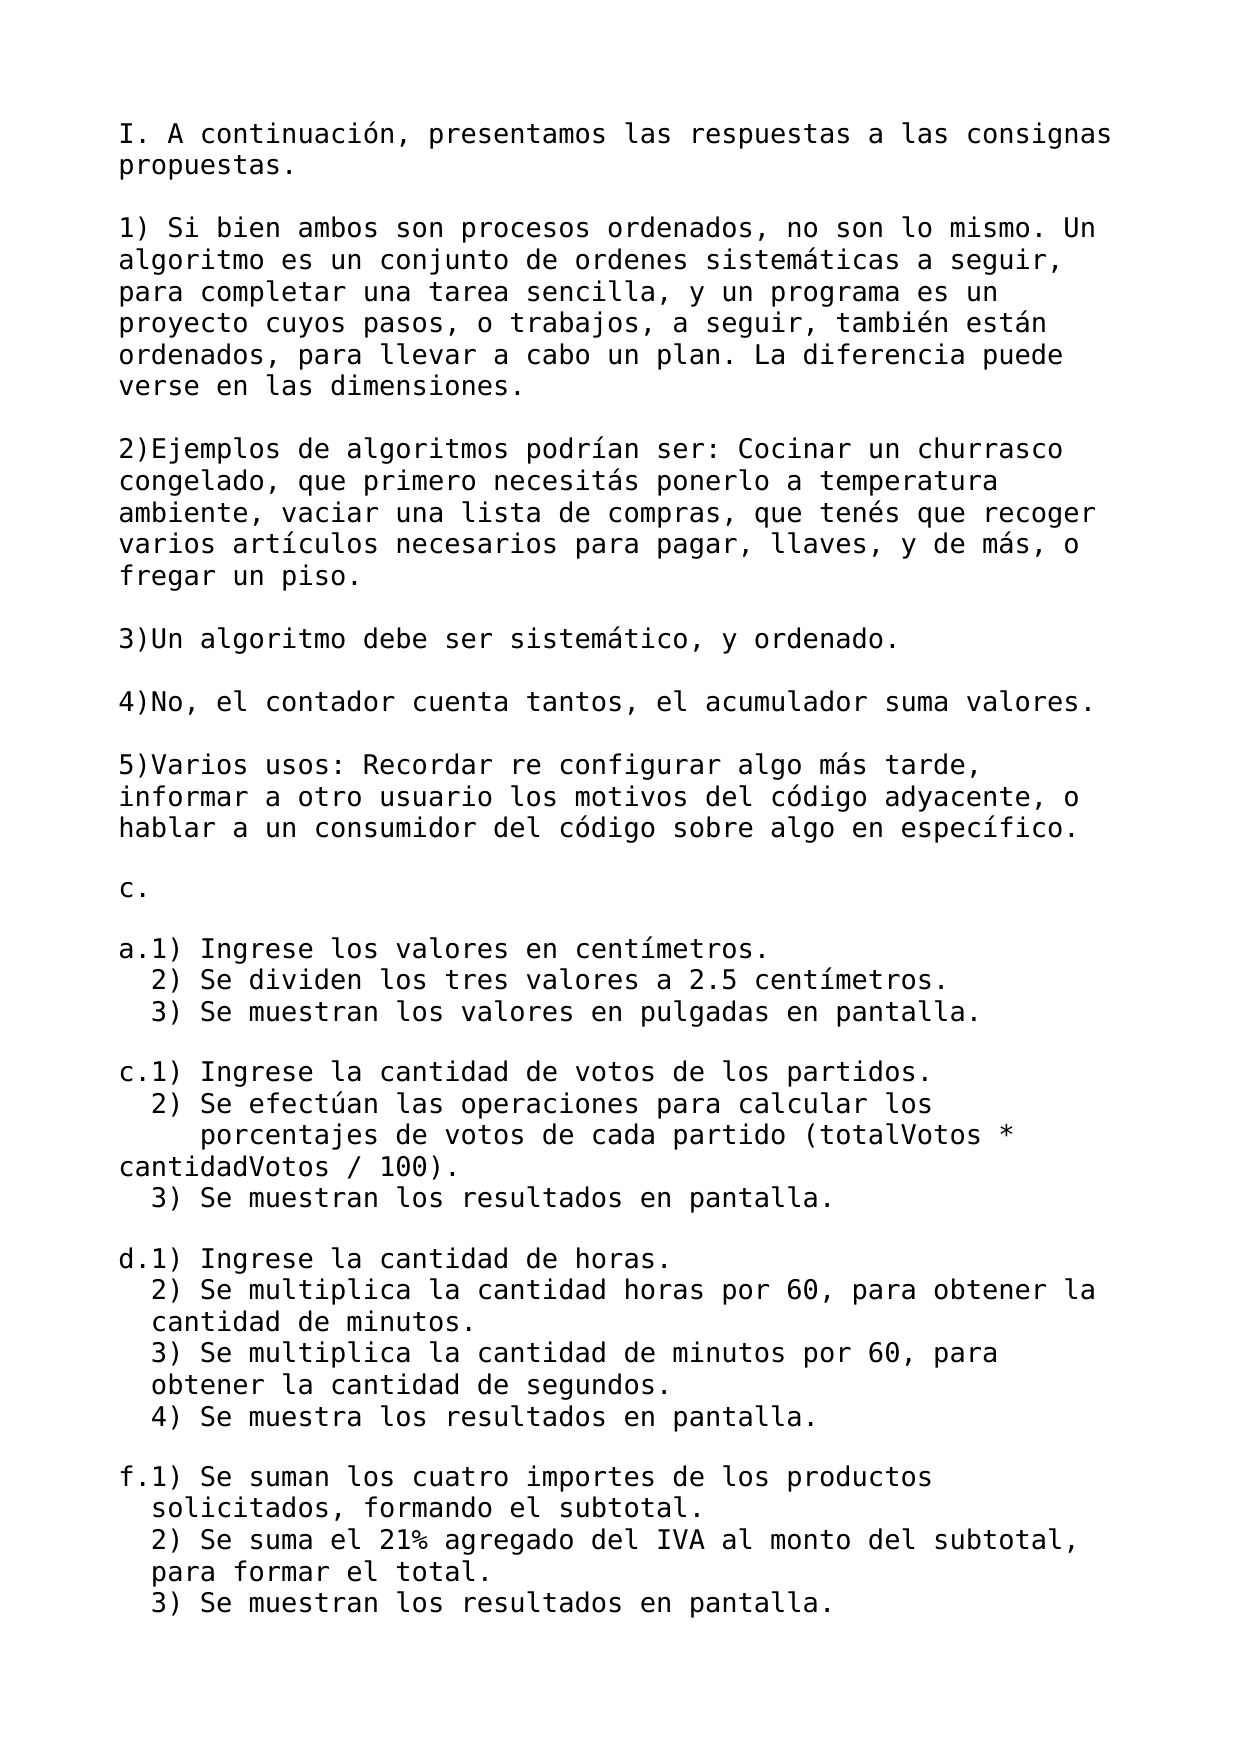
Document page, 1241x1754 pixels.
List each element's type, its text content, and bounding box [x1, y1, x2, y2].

text 2)Ejemplos de algoritmos podrían ser: Cocinar un churrasco congelado, que primero necesitás ponerlo a temperatura ambiente, vaciar una lista de compras, que tenés que recoger varios artículos necesarios para pagar, llaves, y de más, o fregar un piso. [118, 434, 1122, 592]
text 3) Se muestran los resultados en pantalla. [118, 1587, 1122, 1619]
text 3) Se muestran los valores en pulgadas en pantalla. [118, 996, 1122, 1028]
text 4) Se muestra los resultados en pantalla. [118, 1401, 1122, 1432]
text 4)No, el contador cuenta tantos, el acumulador suma valores. [118, 686, 1122, 718]
text 2) Se suma el 21% agregado del IVA al monto del subtotal, [118, 1524, 1122, 1556]
text I. A continuación, presentamos las respuestas a las consignas propuestas. [118, 118, 1122, 181]
text c.1) Ingrese la cantidad de votos de los partidos. [118, 1057, 1122, 1088]
text cantidad de minutos. [118, 1306, 1122, 1338]
text obtener la cantidad de segundos. [118, 1369, 1122, 1401]
text porcentajes de votos de cada partido (totalVotos * cantidadVotos / 100). [118, 1120, 1122, 1183]
text c. [118, 873, 1122, 904]
text d.1) Ingrese la cantidad de horas. [118, 1243, 1122, 1275]
text 3) Se muestran los resultados en pantalla. [118, 1183, 1122, 1214]
text 3) Se multiplica la cantidad de minutos por 60, para [118, 1338, 1122, 1369]
text 3)Un algoritmo debe ser sistemático, y ordenado. [118, 623, 1122, 655]
text solicitados, formando el subtotal. [118, 1493, 1122, 1524]
text f.1) Se suman los cuatro importes de los productos [118, 1461, 1122, 1493]
text 2) Se multiplica la cantidad horas por 60, para obtener la [118, 1275, 1122, 1306]
text 2) Se efectúan las operaciones para calcular los [118, 1088, 1122, 1120]
text para formar el total. [118, 1556, 1122, 1587]
text 5)Varios usos: Recordar re configurar algo más tarde, informar a otro usuario los motivos del código adyacente, o hablar a un consumidor del código sobre algo en específico. [118, 749, 1122, 844]
text a.1) Ingrese los valores en centímetros. [118, 933, 1122, 965]
text 1) Si bien ambos son procesos ordenados, no son lo mismo. Un algoritmo es un conjunto de ordenes sistemáticas a seguir, para completar una tarea sencilla, y un programa es un proyecto cuyos pasos, o trabajos, a seguir, también están ordenados, para llevar a cabo un plan. La diferencia puede verse en las dimensiones. [118, 213, 1122, 402]
text 2) Se dividen los tres valores a 2.5 centímetros. [118, 965, 1122, 996]
